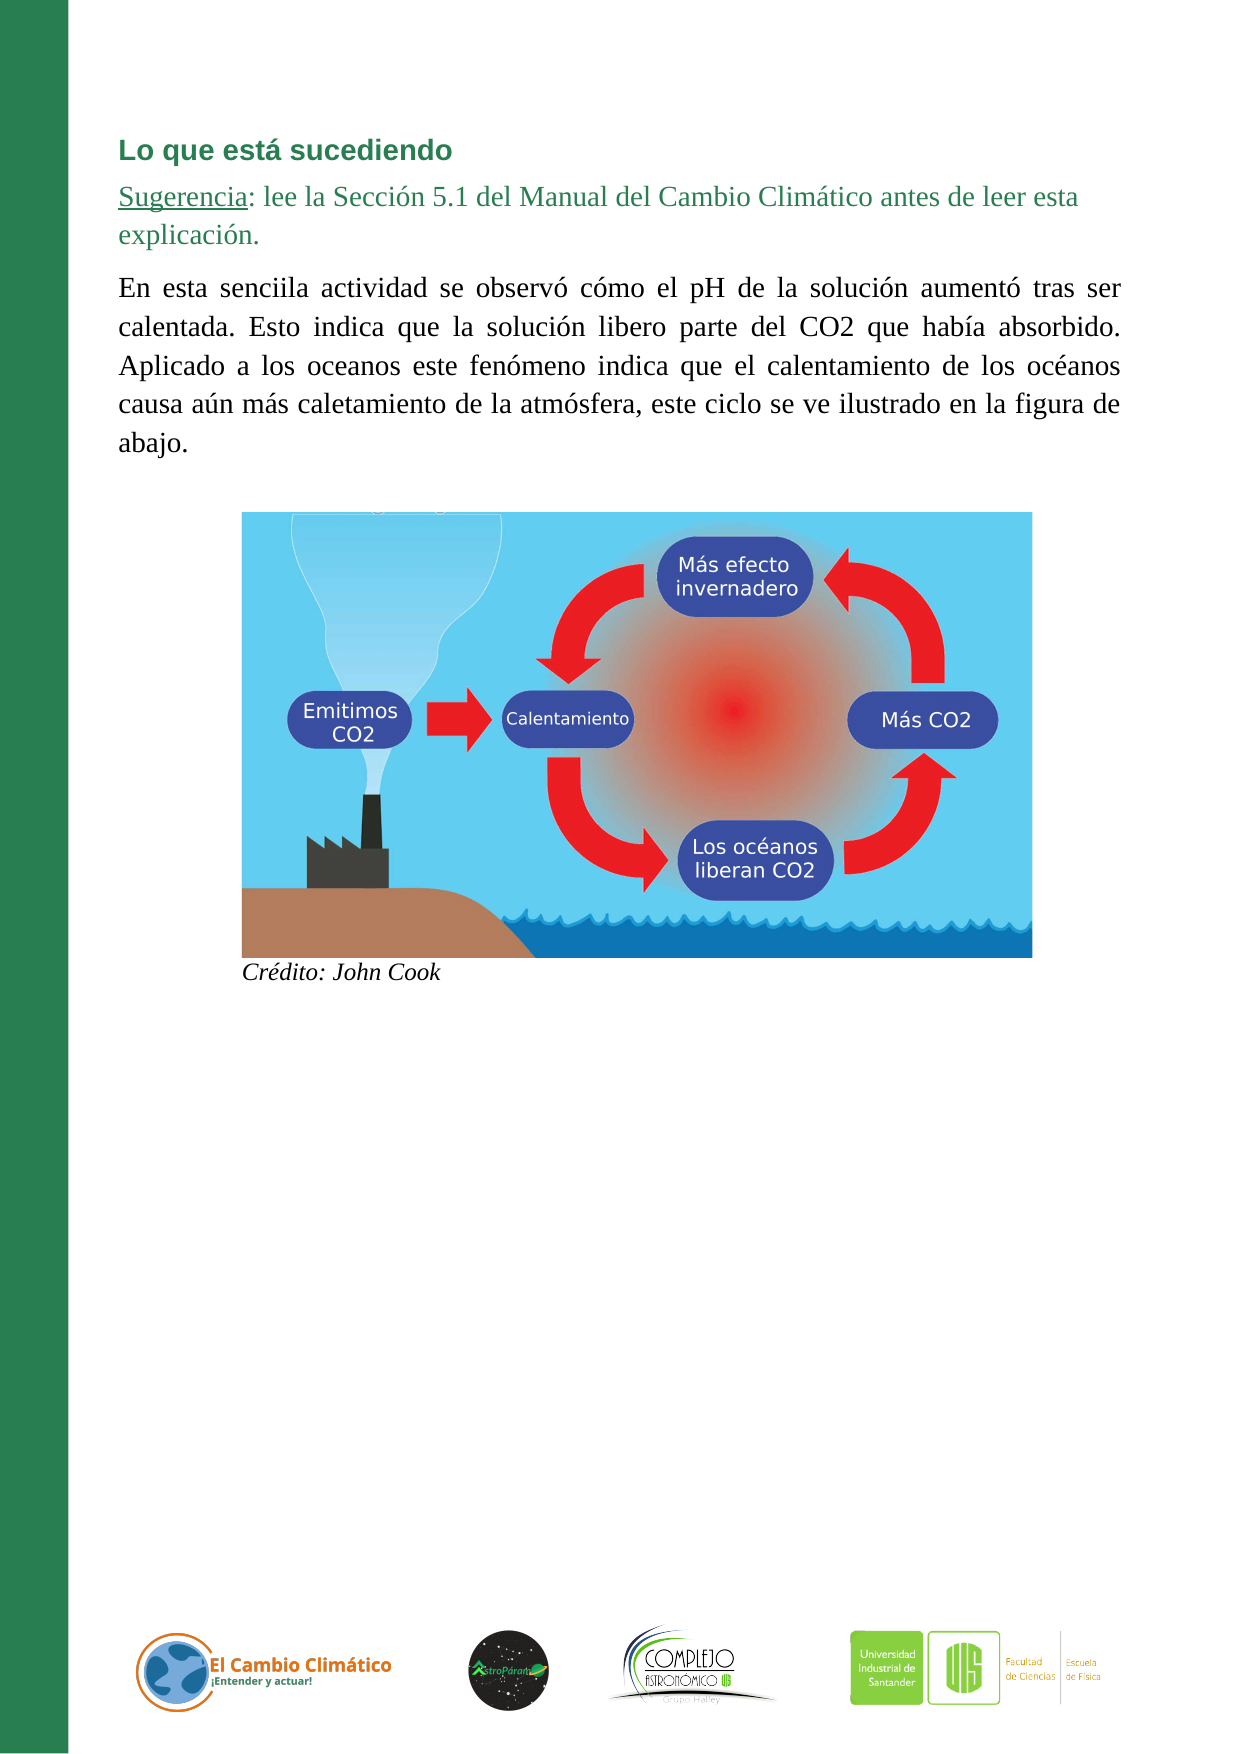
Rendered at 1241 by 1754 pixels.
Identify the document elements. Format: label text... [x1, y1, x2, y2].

picture [241, 512, 1033, 958]
text Crédito: John Cook [242, 958, 1032, 986]
picture [847, 1629, 1106, 1708]
subtitle Lo que está sucediendo [118, 133, 1122, 166]
text En esta senciila actividad se observó cómo el pH de la solución aumentó tras ser calentada. Esto indica que la solución libero parte del CO2 que había absorbido. Aplicado a los oceanos este fenómeno indica que el calentamiento de los océanos causa aún más caletamiento de la atmósfera, este ciclo se ve ilustrado en la figura de abajo. [118, 271, 1122, 458]
picture [136, 1633, 391, 1712]
picture [467, 1629, 550, 1712]
text Sugerencia: lee la Sección 5.1 del Manual del Cambio Climático antes de leer esta explicación. [118, 179, 1122, 251]
picture [605, 1623, 780, 1707]
